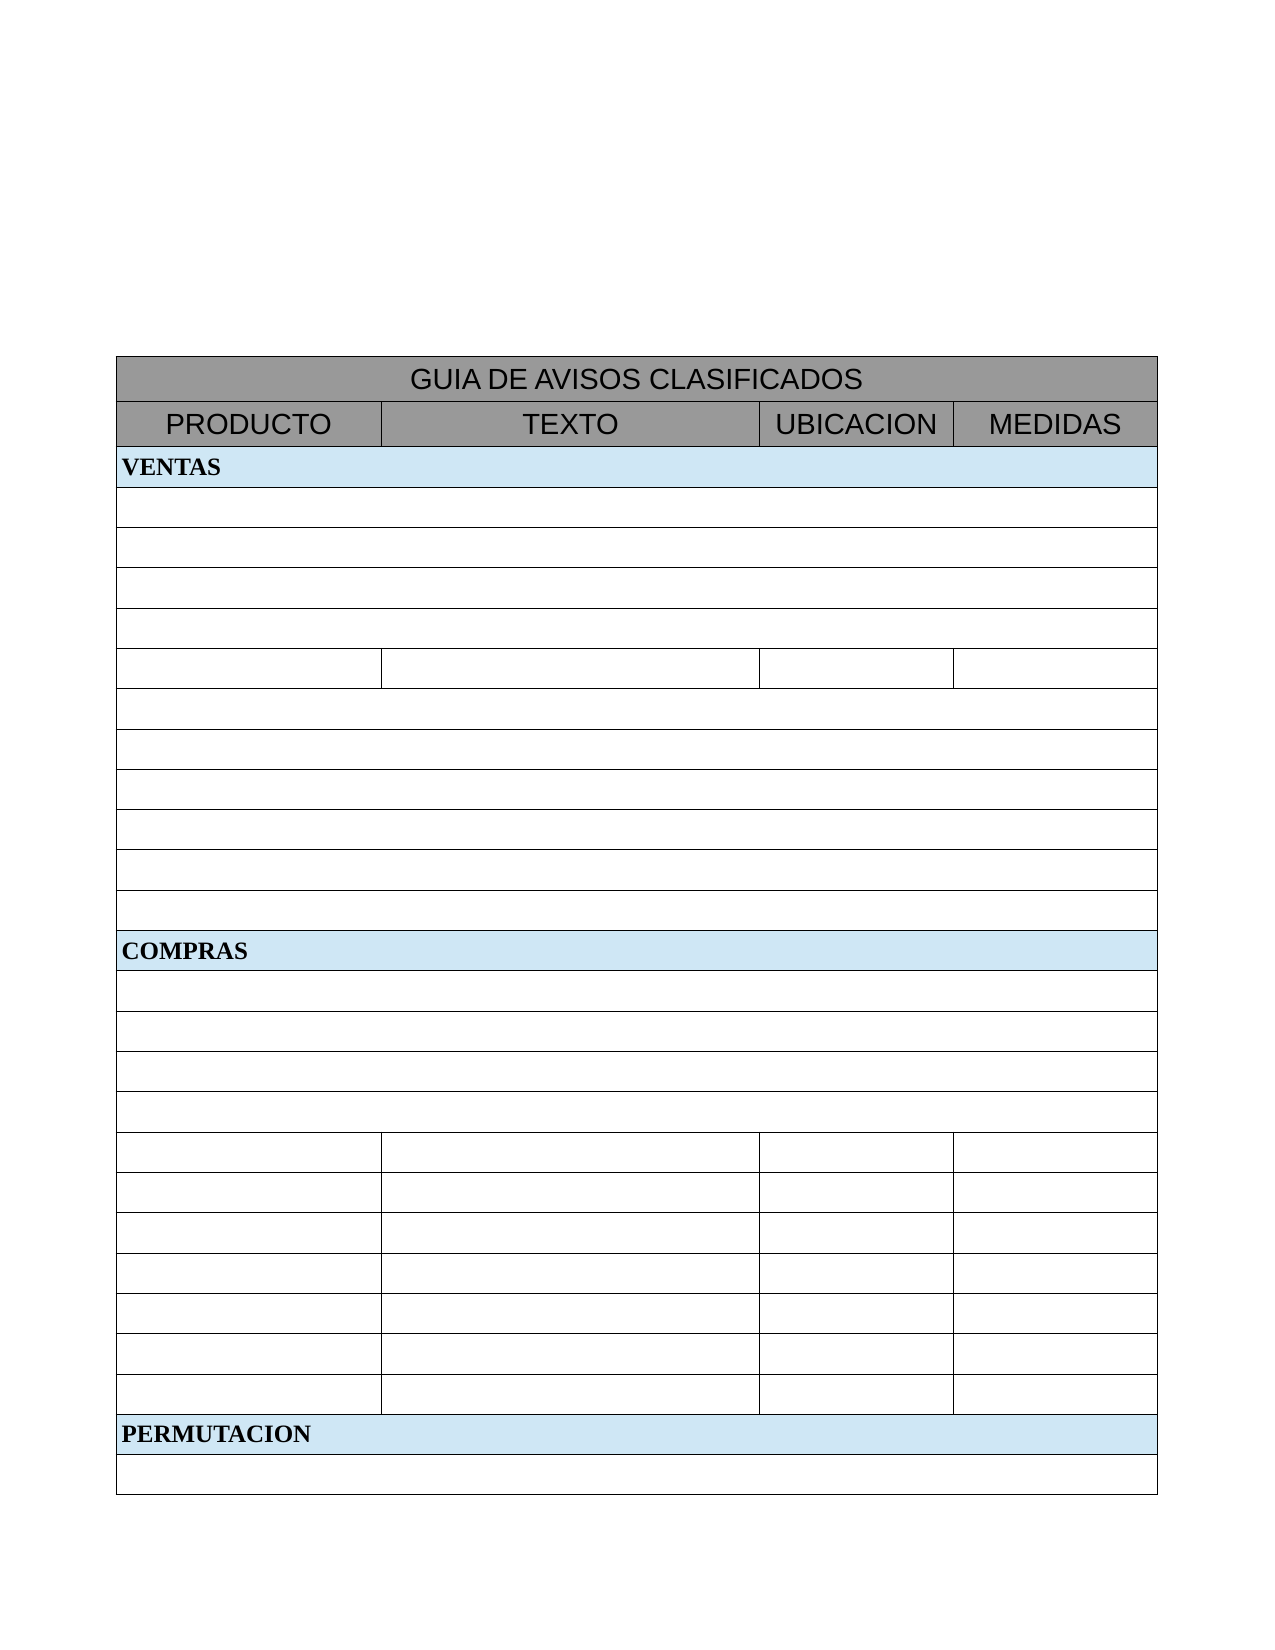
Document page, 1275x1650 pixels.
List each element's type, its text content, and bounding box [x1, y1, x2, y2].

table_cell <p.producto.name> [117, 1133, 381, 1172]
table_cell </for> [117, 891, 1157, 930]
table_cell [954, 1294, 1157, 1333]
table_cell <if test="(p.descrip.split('Tipo: ')[-1]).split('\n')[0] == 'Venta'"> [117, 609, 1157, 648]
table_cell <p.ubicacion> [760, 649, 953, 688]
table_cell MEDIDAS [954, 402, 1157, 446]
table_cell </if> [117, 689, 1157, 728]
table_cell <for each="p in edicion.publicacionesDiario"> [117, 1455, 1157, 1494]
table_cell <p.descrip.split('TEXTO:')[-1]> [382, 649, 759, 688]
table_cell VENTAS [117, 447, 1157, 487]
table_cell <p.medidas> [954, 649, 1157, 688]
table_cell COMPRAS [117, 931, 1157, 970]
table_cell [954, 1375, 1157, 1414]
table_cell PRODUCTO [117, 402, 381, 446]
table_cell <for each="p in edicion.publicacionesDiario"> [117, 971, 1157, 1011]
table_cell [760, 1294, 953, 1333]
table_cell [382, 1334, 759, 1373]
table_cell [954, 1334, 1157, 1373]
table_cell [382, 1294, 759, 1333]
table_cell [382, 1375, 759, 1414]
table_cell <when test="p.producto.category.name == 'Clasificado'"> [117, 1052, 1157, 1091]
table_cell </when> [117, 1213, 381, 1252]
table_cell <for each="p in edicion.publicacionesDiario"> [117, 488, 1157, 527]
table_cell </choose> [117, 850, 1157, 890]
table_cell PERMUTACION [117, 1415, 1157, 1454]
table_cell UBICACION [760, 402, 953, 446]
table_cell <p.producto.name> [117, 649, 381, 688]
table_cell <p.ubicacion> [760, 1133, 953, 1172]
table_cell <otherwise test=""> [117, 1254, 381, 1293]
table_cell [382, 1213, 759, 1252]
table_cell [760, 1375, 953, 1414]
table_cell </when> [117, 730, 1157, 769]
table_cell </for> [117, 1375, 381, 1414]
table_cell </otherwise> [117, 1294, 381, 1333]
table_cell </choose> [117, 1334, 381, 1373]
table_cell [954, 1254, 1157, 1293]
table_cell <if test="(p.descrip.split('Tipo: ')[-1]).split('\n')[0] == 'Compra'"> [117, 1092, 1157, 1132]
table_cell [760, 1213, 953, 1252]
table_cell <p.medidas> [954, 1133, 1157, 1172]
table_cell <choose test=""> [117, 528, 1157, 567]
table_cell [954, 1173, 1157, 1212]
table_cell [760, 1334, 953, 1373]
table_cell </if> [117, 1173, 381, 1212]
table_cell <p.descrip.split('TEXTO:')[-1]> [382, 1133, 759, 1172]
table_cell [760, 1173, 953, 1212]
table_cell <when test="p.producto.category.name == 'Clasificado'"> [117, 568, 1157, 607]
table_cell TEXTO [382, 402, 759, 446]
table_cell <otherwise test=""> [117, 770, 1157, 809]
table_cell [760, 1254, 953, 1293]
table_header GUIA DE AVISOS CLASIFICADOS [117, 357, 1157, 401]
table_cell <choose test=""> [117, 1012, 1157, 1051]
table_cell [382, 1254, 759, 1293]
table_cell </otherwise> [117, 810, 1157, 849]
table_cell [382, 1173, 759, 1212]
table_cell [954, 1213, 1157, 1252]
